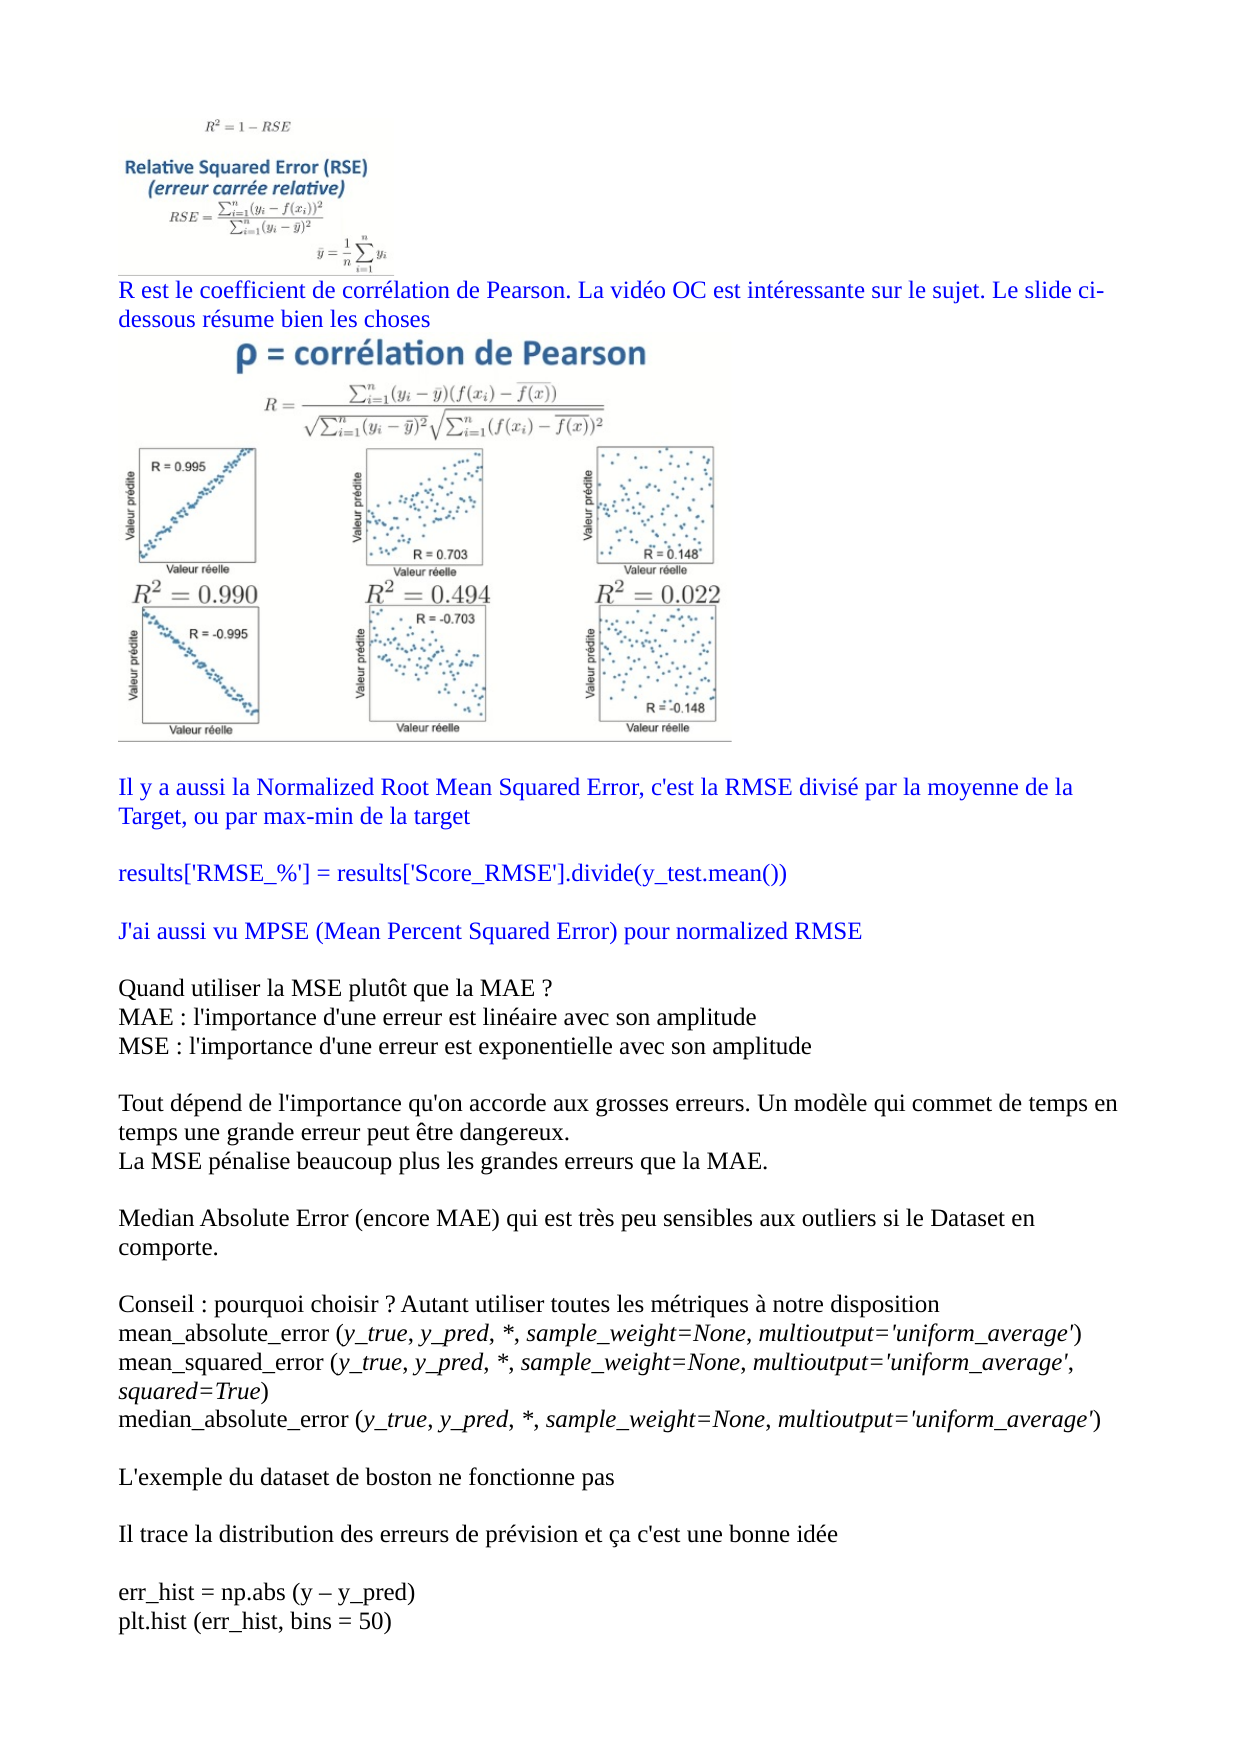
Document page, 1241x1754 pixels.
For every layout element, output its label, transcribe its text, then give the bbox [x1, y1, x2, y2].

text MSE : l'importance d'une erreur est exponentielle avec son amplitude [118, 1031, 1122, 1059]
text Median Absolute Error (encore MAE) qui est très peu sensibles aux outliers si le Dataset en comporte. [118, 1203, 1122, 1261]
text err_hist = np.abs (y – y_pred) [118, 1577, 1122, 1606]
text median_absolute_error (y_true, y_pred, *, sample_weight=None, multioutput='uniform_average') [118, 1404, 1122, 1433]
text Quand utiliser la MSE plutôt que la MAE ? [118, 973, 1122, 1002]
text plt.hist (err_hist, bins = 50) [118, 1606, 1122, 1634]
text J'ai aussi vu MPSE (Mean Percent Squared Error) pour normalized RMSE [118, 916, 1122, 944]
text La MSE pénalise beaucoup plus les grandes erreurs que la MAE. [118, 1146, 1122, 1174]
text Il y a aussi la Normalized Root Mean Squared Error, c'est la RMSE divisé par la moyenne de la Target, ou par max-min de la target [118, 772, 1122, 829]
text mean_squared_error (y_true, y_pred, *, sample_weight=None, multioutput='uniform_average', squared=True) [118, 1347, 1122, 1404]
text R est le coefficient de corrélation de Pearson. La vidéo OC est intéressante sur le sujet. Le slide ci-dessous résume bien les choses [118, 275, 1122, 333]
text Il trace la distribution des erreurs de prévision et ça c'est une bonne idée [118, 1519, 1122, 1548]
text MAE : l'importance d'une erreur est linéaire avec son amplitude [118, 1002, 1122, 1031]
picture [118, 118, 395, 276]
text mean_absolute_error (y_true, y_pred, *, sample_weight=None, multioutput='uniform_average') [118, 1318, 1122, 1347]
text Tout dépend de l'importance qu'on accorde aux grosses erreurs. Un modèle qui commet de temps en temps une grande erreur peut être dangereux. [118, 1088, 1122, 1146]
text Conseil : pourquoi choisir ? Autant utiliser toutes les métriques à notre disposition [118, 1289, 1122, 1318]
text results['RMSE_%'] = results['Score_RMSE'].divide(y_test.mean()) [118, 858, 1122, 887]
picture [118, 332, 732, 744]
text L'exemple du dataset de boston ne fonctionne pas [118, 1462, 1122, 1491]
